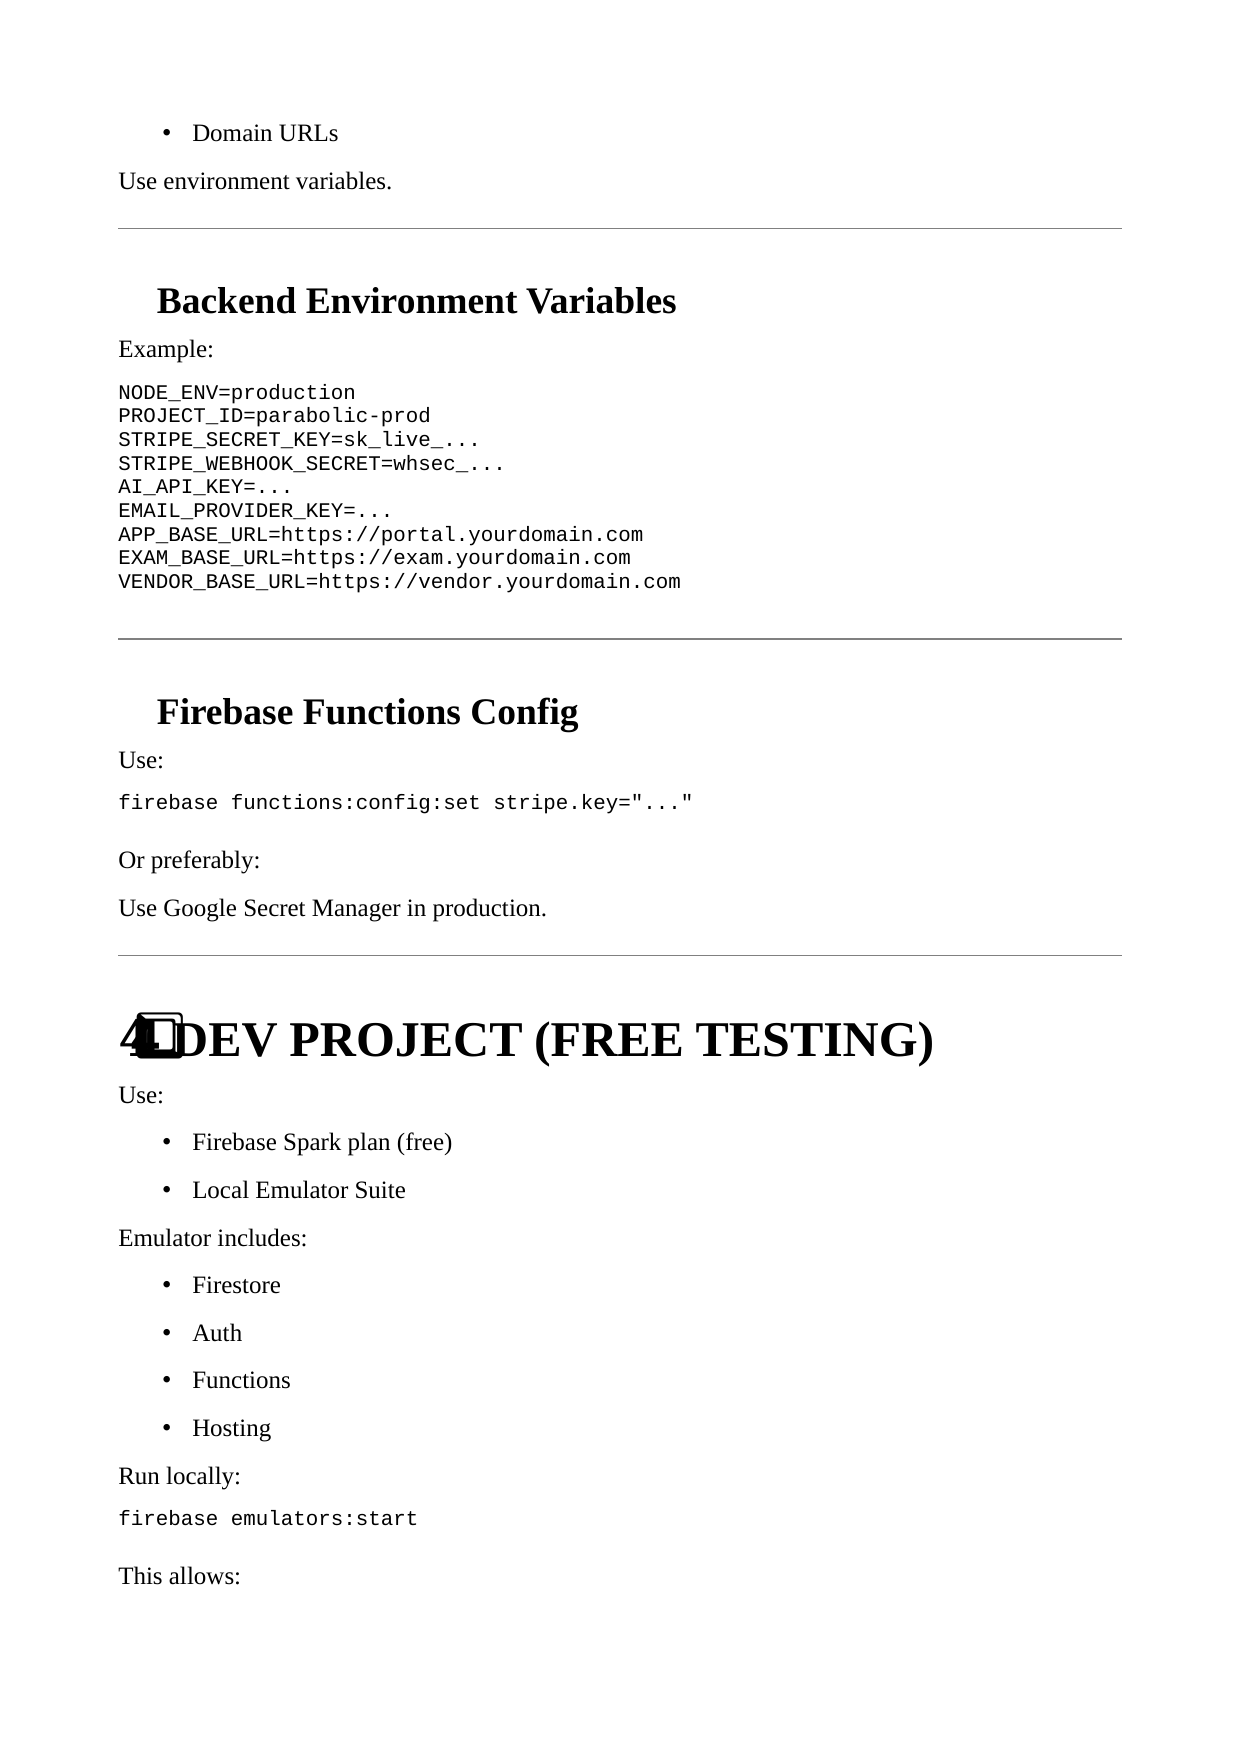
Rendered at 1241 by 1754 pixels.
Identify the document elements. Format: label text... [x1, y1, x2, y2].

text Example: [118, 334, 1122, 363]
list Domain URLs [162, 118, 1122, 147]
text VENDOR_BASE_URL=https://vendor.yourdomain.com [118, 571, 1122, 594]
text NODE_ENV=production [118, 382, 1122, 405]
subtitle 🔹 Backend Environment Variables [118, 278, 1122, 322]
subtitle 🧪 4️⃣ DEV PROJECT (FREE TESTING) [118, 1010, 1122, 1067]
text This allows: [118, 1561, 1122, 1590]
text APP_BASE_URL=https://portal.yourdomain.com [118, 523, 1122, 547]
text PROJECT_ID=parabolic-prod [118, 405, 1122, 429]
text AI_API_KEY=... [118, 476, 1122, 500]
list Firestore [162, 1270, 1122, 1299]
text EMAIL_PROVIDER_KEY=... [118, 500, 1122, 523]
list Local Emulator Suite [162, 1175, 1122, 1204]
subtitle 🔹 Firebase Functions Config [118, 689, 1122, 732]
list Hosting [162, 1413, 1122, 1442]
text firebase emulators:start [118, 1508, 1122, 1532]
text STRIPE_SECRET_KEY=sk_live_... [118, 429, 1122, 453]
text Or preferably: [118, 845, 1122, 874]
text Run locally: [118, 1461, 1122, 1489]
text EXAM_BASE_URL=https://exam.yourdomain.com [118, 547, 1122, 571]
list Firebase Spark plan (free) [162, 1127, 1122, 1156]
text Emulator includes: [118, 1223, 1122, 1251]
text STRIPE_WEBHOOK_SECRET=whsec_... [118, 453, 1122, 476]
text Use: [118, 745, 1122, 773]
text firebase functions:config:set stripe.key="..." [118, 792, 1122, 816]
list Functions [162, 1366, 1122, 1394]
list Auth [162, 1318, 1122, 1347]
text Use Google Secret Manager in production. [118, 893, 1122, 922]
text Use environment variables. [118, 166, 1122, 194]
text Use: [118, 1080, 1122, 1109]
